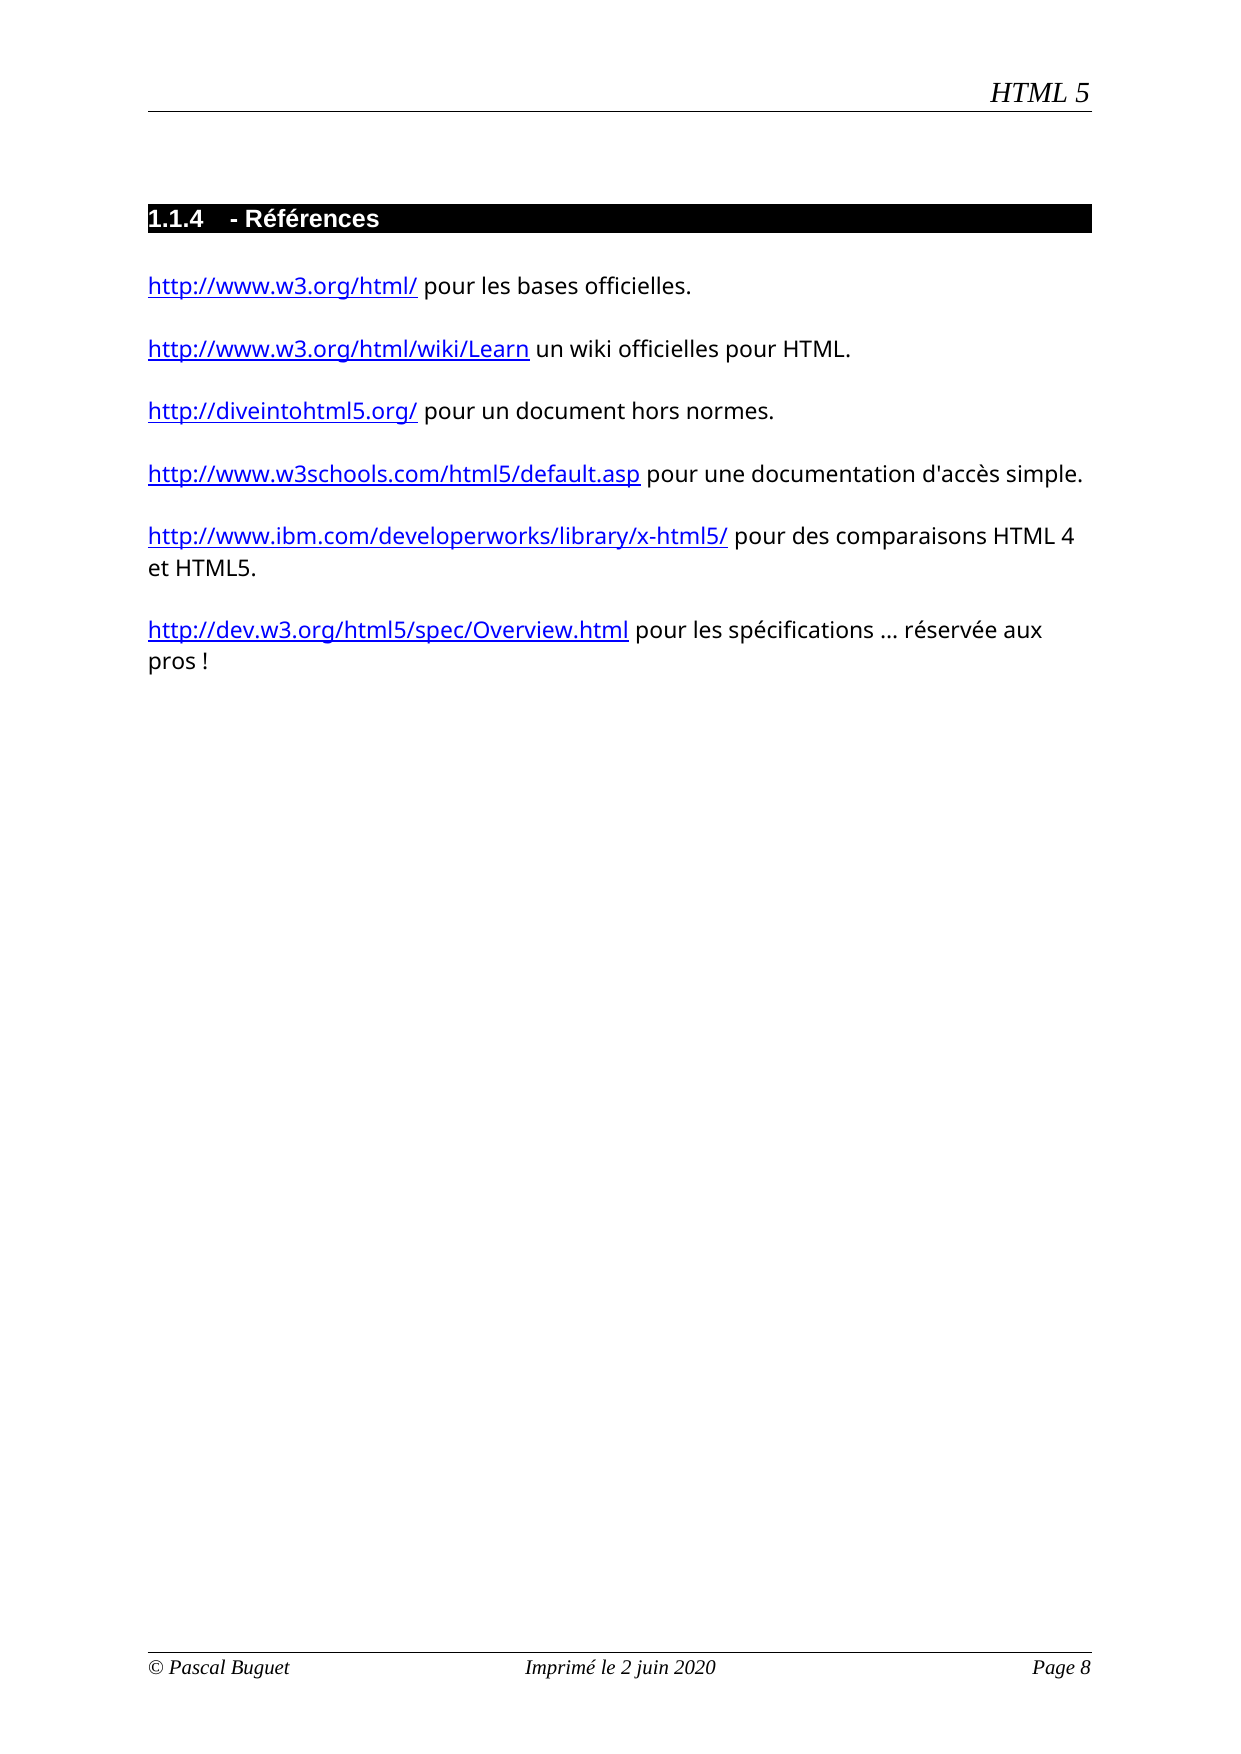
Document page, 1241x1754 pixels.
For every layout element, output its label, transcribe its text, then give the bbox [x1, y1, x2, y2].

text http://dev.w3.org/html5/spec/Overview.html pour les spécifications … réservée aux pros ! [148, 614, 1092, 676]
text http://www.ibm.com/developerworks/library/x-html5/ pour des comparaisons HTML 4 et HTML5. [148, 520, 1092, 583]
subtitle - Références [148, 204, 1092, 233]
text http://www.w3.org/html/wiki/Learn un wiki officielles pour HTML. [148, 333, 1092, 364]
text http://diveintohtml5.org/ pour un document hors normes. [148, 395, 1092, 426]
text http://www.w3schools.com/html5/default.asp pour une documentation d'accès simple. [148, 458, 1092, 489]
text http://www.w3.org/html/ pour les bases officielles. [148, 270, 1092, 301]
